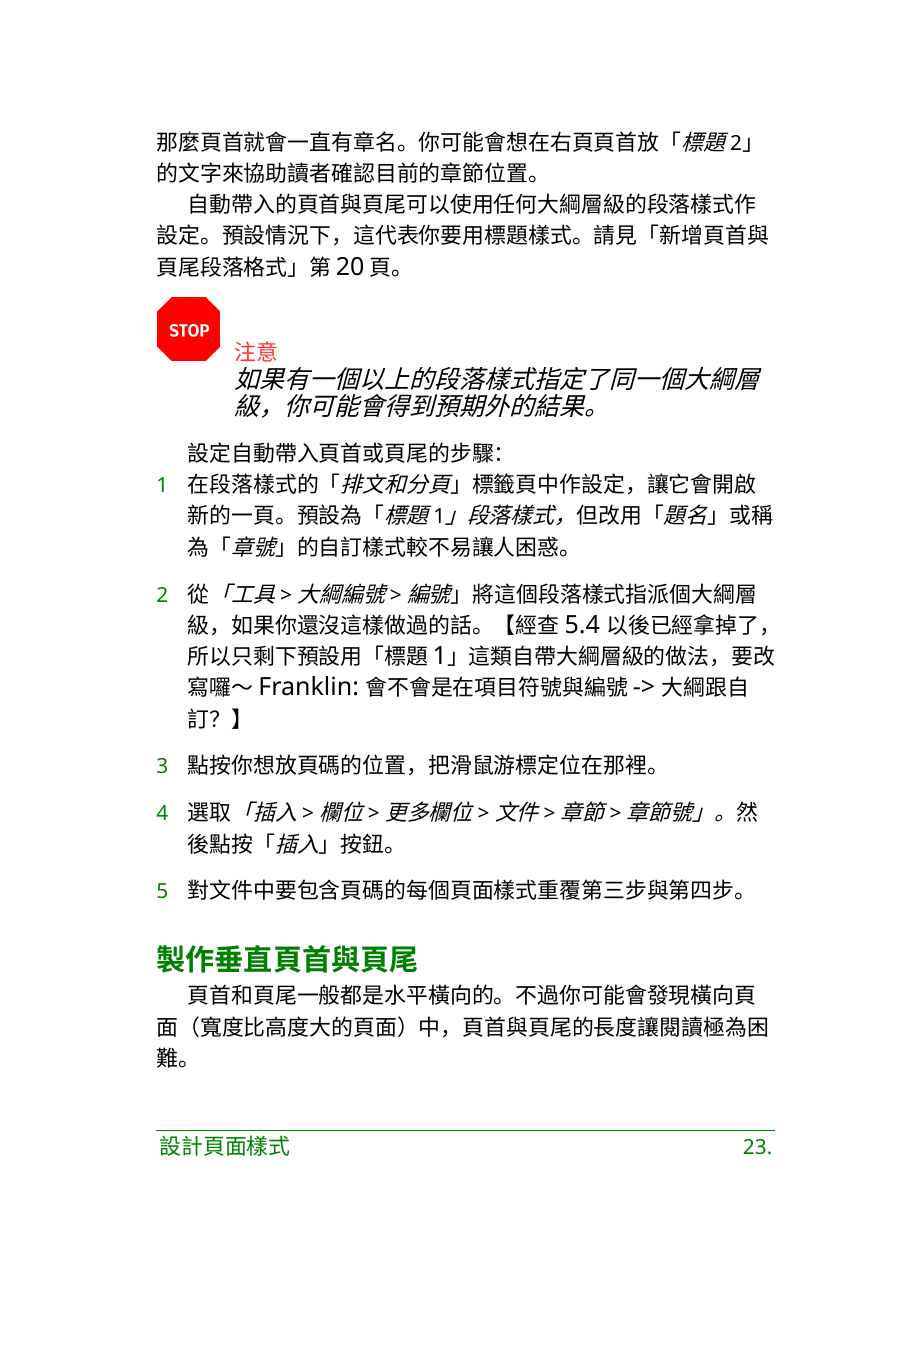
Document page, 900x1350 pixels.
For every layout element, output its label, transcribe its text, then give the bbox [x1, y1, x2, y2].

text 頁首和頁尾一般都是水平橫向的。不過你可能會發現橫向頁面（寬度比高度大的頁面）中，頁首與頁尾的長度讓閱讀極為困難。 [156, 979, 775, 1072]
list 選取「插入 > 欄位 > 更多欄位 > 文件 > 章節 > 章節號」。然後點按「插入」按鈕。 [156, 796, 775, 858]
text 如果有一個以上的段落樣式指定了同一個大綱層級，你可能會得到預期外的結果。 [234, 367, 775, 421]
picture [157, 297, 220, 361]
subtitle 製作垂直頁首與頁尾 [156, 936, 775, 979]
text 自動帶入的頁首與頁尾可以使用任何大綱層級的段落樣式作設定。預設情況下，這代表你要用標題樣式。請見「新增頁首與頁尾段落格式」第20頁。 [156, 187, 775, 281]
list 在段落樣式的「排文和分頁」標籤頁中作設定，讓它會開啟新的一頁。預設為「標題 1」段落樣式，但改用「題名」或稱為「章號」的自訂樣式較不易讓人困惑。 [156, 468, 775, 561]
text 設定自動帶入頁首或頁尾的步驟： [156, 436, 775, 468]
list 對文件中要包含頁碼的每個頁面樣式重覆第三步與第四步。 [156, 874, 775, 905]
text 那麼頁首就會一直有章名。你可能會想在右頁頁首放「標題 2」的文字來協助讀者確認目前的章節位置。 [156, 125, 775, 187]
list 從「工具 > 大綱編號 > 編號」將這個段落樣式指派個大綱層級，如果你還沒這樣做過的話。【經查 5.4 以後已經拿掉了，所以只剩下預設用「標題1」這類自帶大綱層級的做法，要改寫囉～ Franklin: 會不會是在項目符號與編號 -> 大綱跟自訂？】 [156, 577, 775, 733]
list 注意 [156, 297, 775, 367]
list 點按你想放頁碼的位置，把滑鼠游標定位在那裡。 [156, 749, 775, 780]
